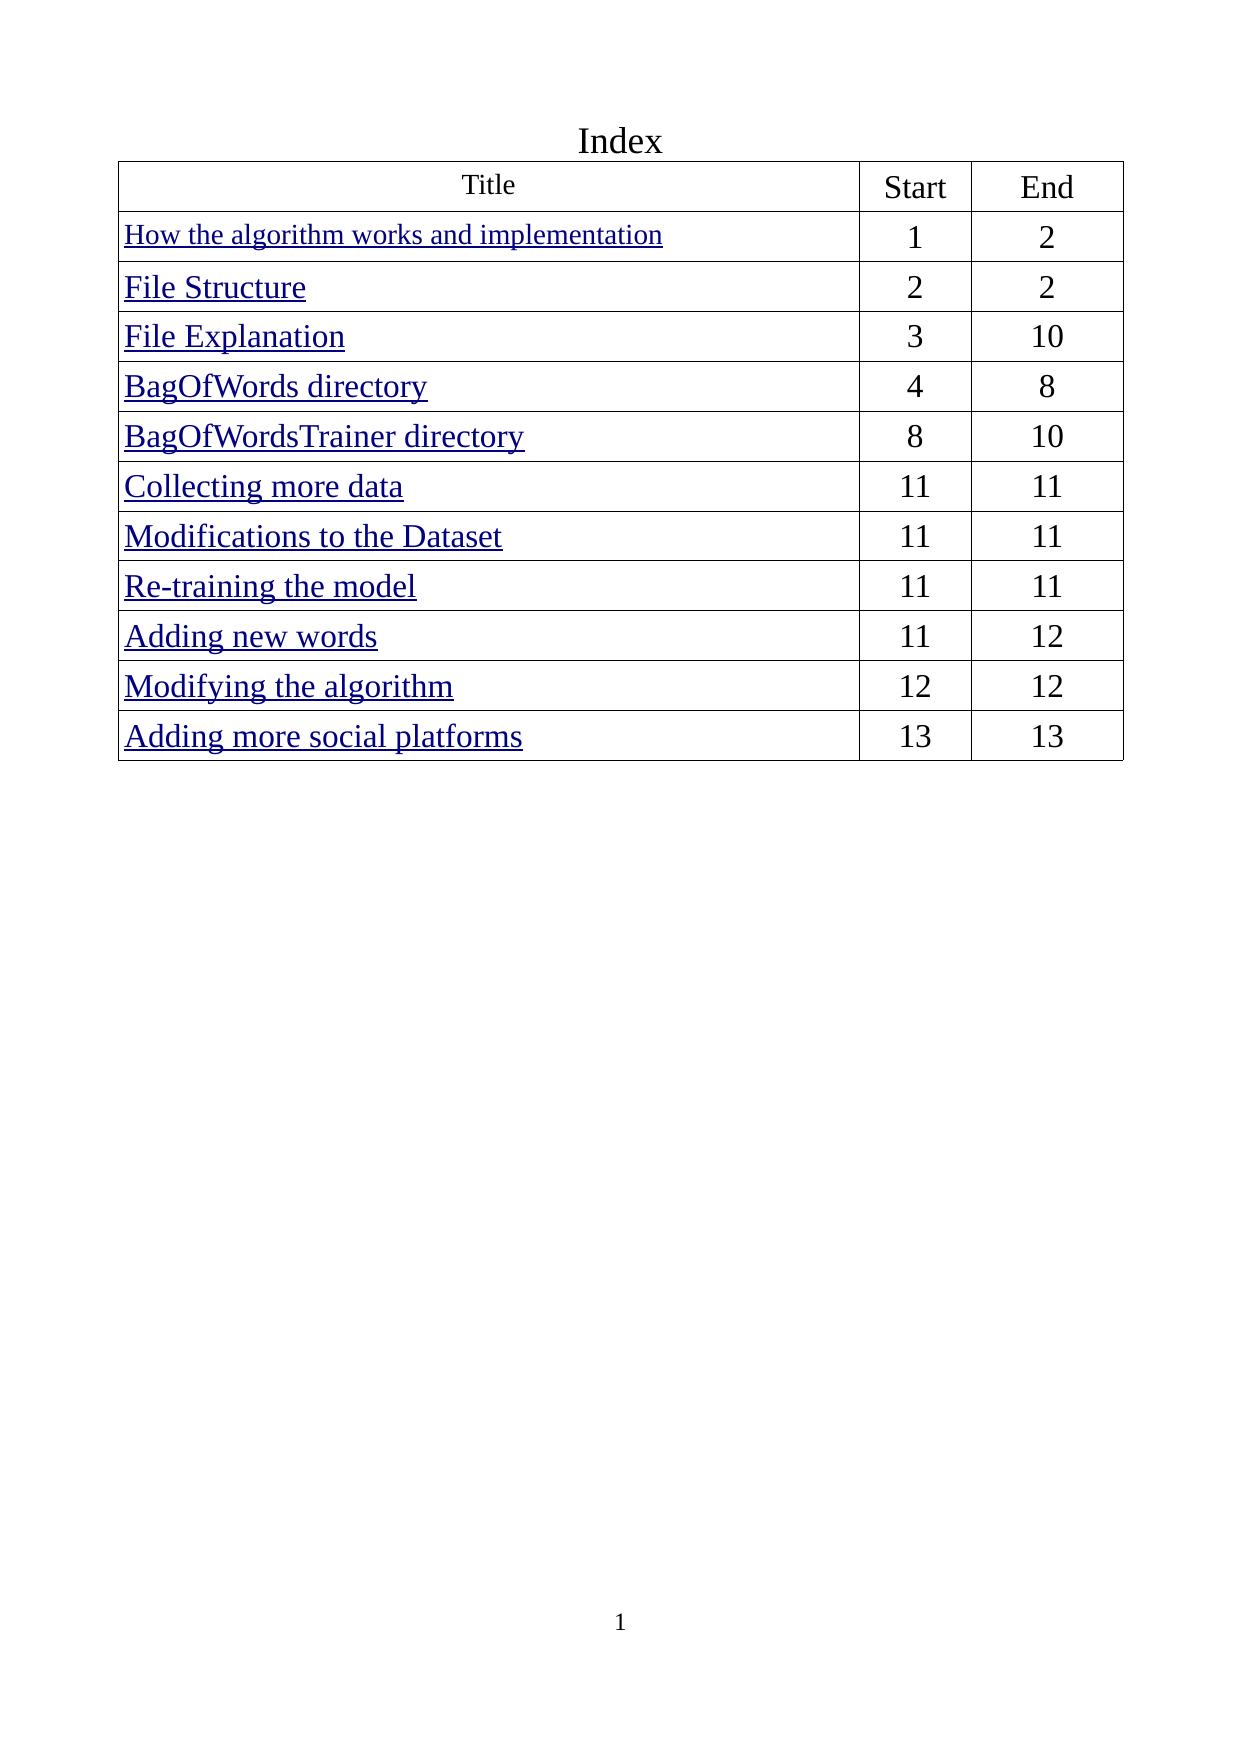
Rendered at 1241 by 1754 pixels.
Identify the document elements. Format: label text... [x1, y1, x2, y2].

table_cell 11 [972, 561, 1123, 610]
table_cell File Explanation [119, 312, 859, 361]
table_cell 2 [860, 262, 971, 311]
table_cell 1 [860, 212, 971, 261]
table_cell 11 [860, 512, 971, 560]
table_cell 12 [860, 661, 971, 710]
table_cell 8 [860, 412, 971, 461]
table_header End [972, 162, 1123, 211]
table_cell File Structure [119, 262, 859, 311]
table_cell 13 [972, 711, 1123, 760]
table_cell Adding new words [119, 611, 859, 660]
table_cell How the algorithm works and implementation [119, 212, 859, 261]
table_cell Re-training the model [119, 561, 859, 610]
table_cell BagOfWordsTrainer directory [119, 412, 859, 461]
table_cell Modifications to the Dataset [119, 512, 859, 560]
table_cell 2 [972, 212, 1123, 261]
table_cell Adding more social platforms [119, 711, 859, 760]
table_cell 11 [972, 512, 1123, 560]
table_cell 11 [860, 462, 971, 511]
table_cell 10 [972, 312, 1123, 361]
table_cell 3 [860, 312, 971, 361]
table_cell 13 [860, 711, 971, 760]
table_cell 12 [972, 661, 1123, 710]
table_cell 10 [972, 412, 1123, 461]
table_cell Modifying the algorithm [119, 661, 859, 710]
table_cell 11 [972, 462, 1123, 511]
table_cell 12 [972, 611, 1123, 660]
text Index [118, 118, 1122, 161]
table_cell BagOfWords directory [119, 362, 859, 411]
table_cell 4 [860, 362, 971, 411]
table_header Start [860, 162, 971, 211]
table_cell 8 [972, 362, 1123, 411]
table_cell 2 [972, 262, 1123, 311]
table_header Title [119, 162, 859, 211]
table_cell 11 [860, 561, 971, 610]
table_cell 11 [860, 611, 971, 660]
table_cell Collecting more data [119, 462, 859, 511]
